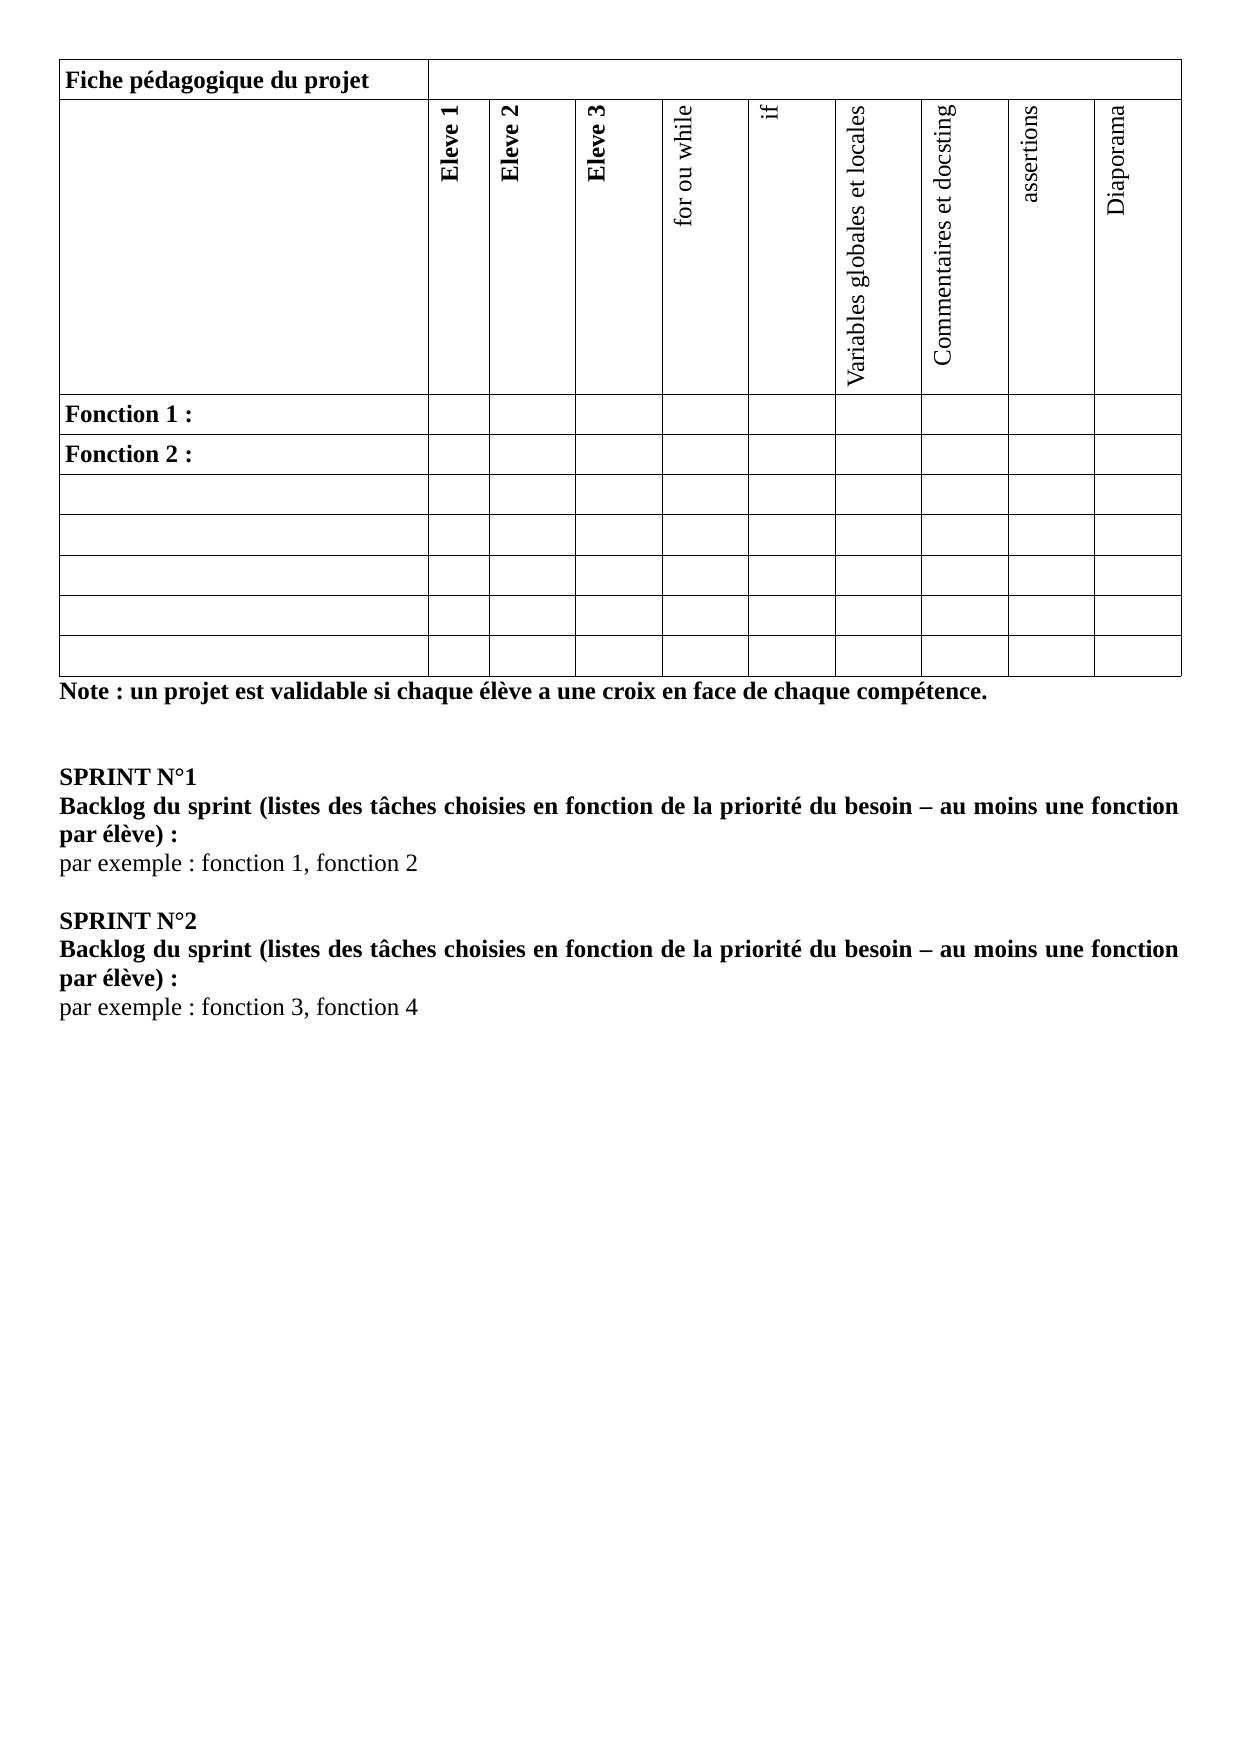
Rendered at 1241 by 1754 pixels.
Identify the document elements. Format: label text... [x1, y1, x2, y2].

table_cell [663, 515, 748, 555]
text SPRINT N°1 [59, 762, 1181, 791]
table_cell [922, 435, 1008, 474]
table_cell [490, 395, 575, 434]
table_cell [922, 596, 1008, 635]
table_cell [836, 435, 921, 474]
table_cell [1009, 596, 1094, 635]
table_cell [663, 556, 748, 595]
table_cell [576, 515, 662, 555]
table_cell [836, 596, 921, 635]
table_cell [429, 475, 489, 514]
table_cell [60, 100, 428, 393]
table_cell [60, 636, 428, 676]
table_cell [836, 515, 921, 555]
table_cell if [749, 100, 835, 393]
table_cell [490, 475, 575, 514]
table_cell [1095, 395, 1181, 434]
text par exemple : fonction 3, fonction 4 [59, 992, 1181, 1021]
text Backlog du sprint (listes des tâches choisies en fonction de la priorité du besoin – au moins une fonction par élève) : [59, 934, 1181, 992]
table_cell [1009, 556, 1094, 595]
table_header [429, 60, 1181, 99]
table_cell [576, 435, 662, 474]
table_cell Commentaires et docsting [922, 100, 1008, 393]
text SPRINT N°2 [59, 906, 1181, 934]
table_cell [490, 556, 575, 595]
table_cell [1009, 515, 1094, 555]
table_cell [922, 515, 1008, 555]
table_cell [836, 636, 921, 676]
table_cell [1095, 435, 1181, 474]
table_cell Eleve 3 [576, 100, 662, 393]
table_cell [429, 435, 489, 474]
table_cell [922, 475, 1008, 514]
table_cell [1009, 395, 1094, 434]
table_cell Variables globales et locales [836, 100, 921, 393]
table_cell [576, 596, 662, 635]
table_cell [749, 596, 835, 635]
table_cell [922, 395, 1008, 434]
table_cell Fonction 1 : [60, 395, 428, 434]
table_cell [749, 636, 835, 676]
table_cell Fonction 2 : [60, 435, 428, 474]
table_cell [663, 475, 748, 514]
text par exemple : fonction 1, fonction 2 [59, 848, 1181, 877]
table_cell assertions [1009, 100, 1094, 393]
table_cell [576, 475, 662, 514]
table_cell [663, 435, 748, 474]
table_cell [429, 515, 489, 555]
table_header Fiche pédagogique du projet [60, 60, 428, 99]
table_cell [749, 475, 835, 514]
table_cell [1009, 435, 1094, 474]
table_cell [1009, 475, 1094, 514]
table_cell Eleve 1 [429, 100, 489, 393]
table_cell [1095, 515, 1181, 555]
table_cell [60, 515, 428, 555]
table_cell [663, 395, 748, 434]
table_cell [490, 435, 575, 474]
table_cell [922, 556, 1008, 595]
table_cell [576, 556, 662, 595]
table_cell [749, 435, 835, 474]
table_cell Diaporama [1095, 100, 1181, 393]
table_cell [490, 596, 575, 635]
text Note : un projet est validable si chaque élève a une croix en face de chaque compétence. [59, 677, 1181, 704]
table_cell [922, 636, 1008, 676]
table_cell [663, 596, 748, 635]
table_cell [1095, 475, 1181, 514]
table_cell [1095, 636, 1181, 676]
table_cell [429, 556, 489, 595]
table_cell [429, 636, 489, 676]
table_cell [749, 556, 835, 595]
table_cell [576, 636, 662, 676]
table_cell [60, 556, 428, 595]
table_cell [836, 395, 921, 434]
table_cell [663, 636, 748, 676]
table_cell [749, 395, 835, 434]
table_cell for ou while [663, 100, 748, 393]
table_cell Eleve 2 [490, 100, 575, 393]
table_cell [490, 515, 575, 555]
table_cell [1095, 596, 1181, 635]
table_cell [1009, 636, 1094, 676]
table_cell [60, 475, 428, 514]
table_cell [836, 475, 921, 514]
table_cell [576, 395, 662, 434]
table_cell [1095, 556, 1181, 595]
table_cell [490, 636, 575, 676]
text Backlog du sprint (listes des tâches choisies en fonction de la priorité du besoin – au moins une fonction par élève) : [59, 791, 1181, 848]
table_cell [429, 395, 489, 434]
table_cell [836, 556, 921, 595]
table_cell [60, 596, 428, 635]
table_cell [429, 596, 489, 635]
table_cell [749, 515, 835, 555]
